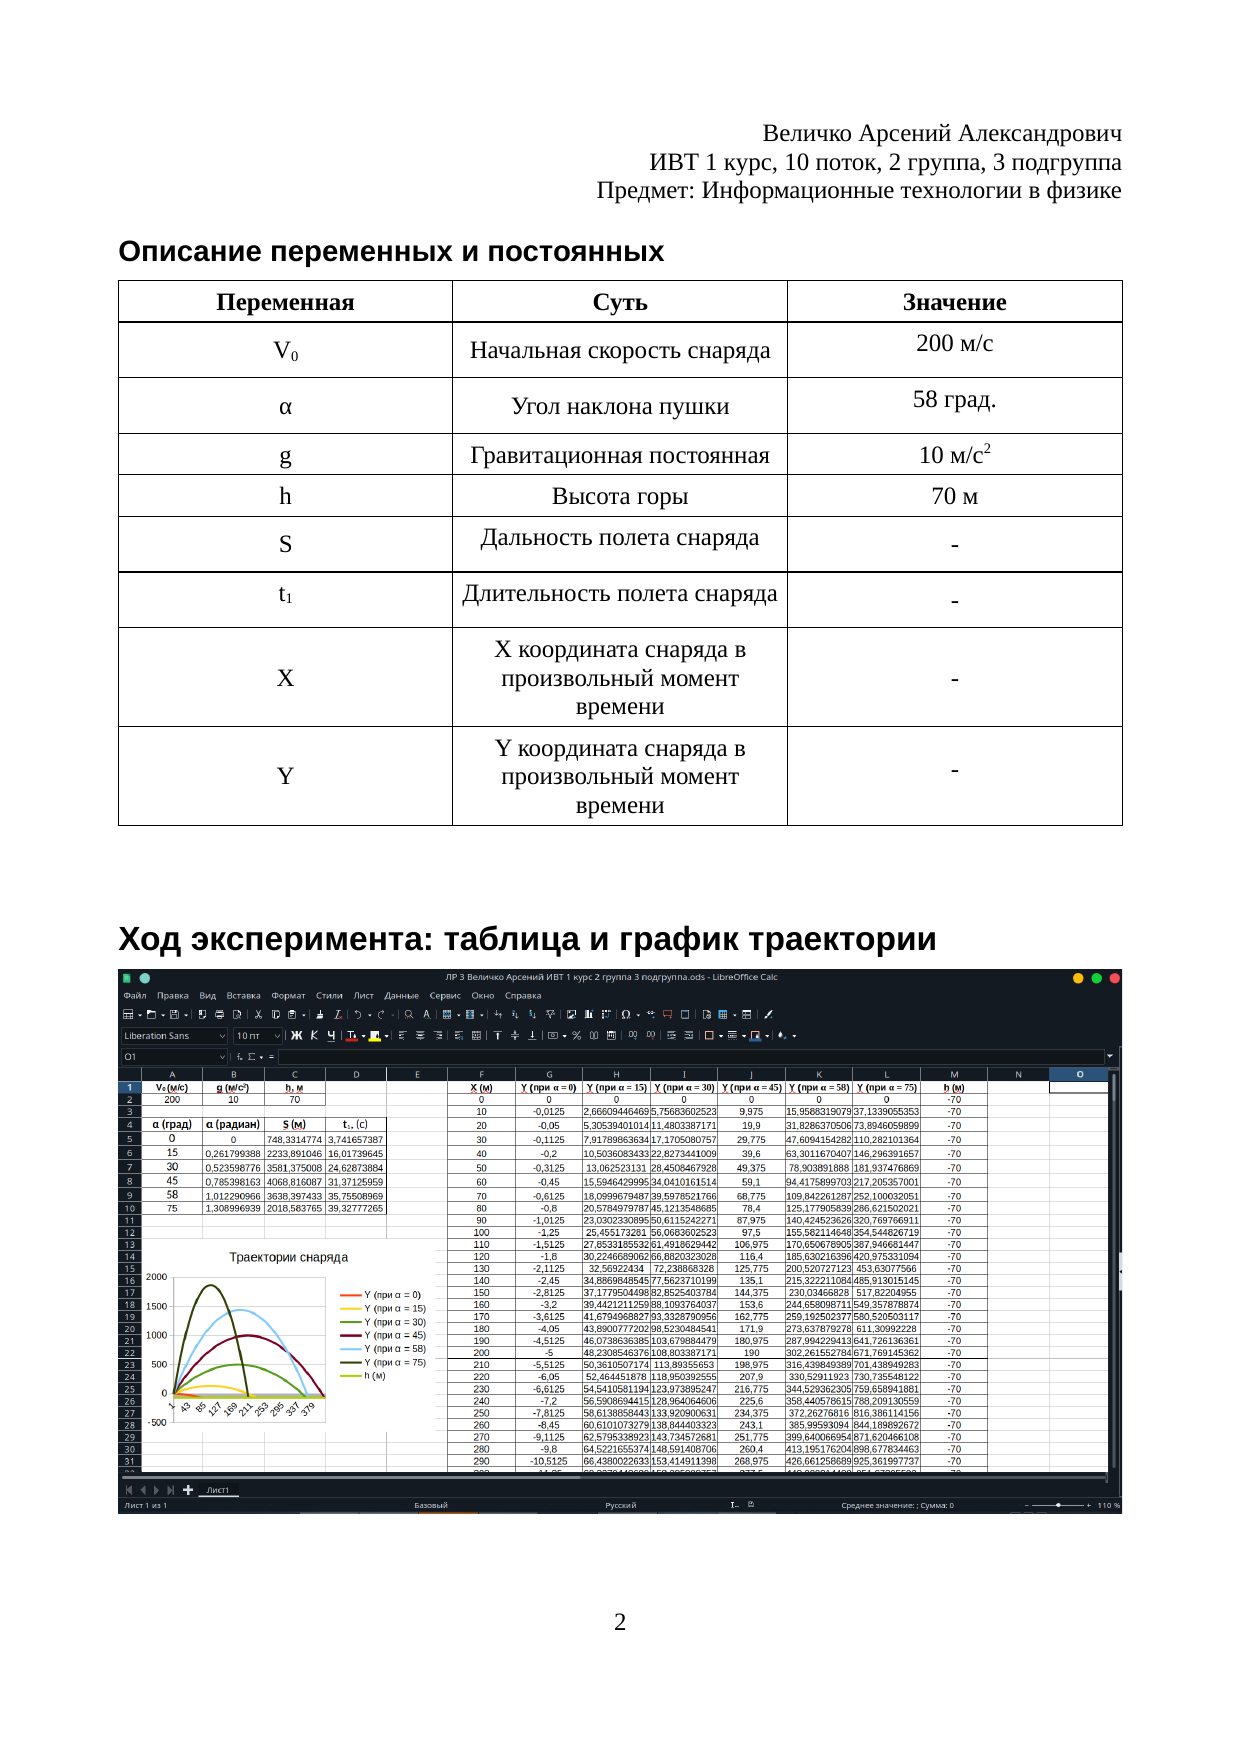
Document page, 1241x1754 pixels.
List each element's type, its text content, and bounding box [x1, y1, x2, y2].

table_cell Начальная скорость снаряда [453, 323, 787, 377]
table_cell X координата снаряда в произвольный момент времени [453, 628, 787, 726]
table_header Переменная [119, 281, 452, 321]
table_cell Угол наклона пушки [453, 378, 787, 433]
table_cell - [788, 573, 1122, 627]
table_cell Y координата снаряда в произвольный момент времени [453, 727, 787, 825]
table_cell 10 м/с2 [788, 434, 1122, 474]
subtitle Описание переменных и постоянных [118, 234, 1122, 268]
table_cell α [119, 378, 452, 433]
table_cell Y [119, 727, 452, 825]
table_cell 70 м [788, 475, 1122, 516]
table_cell Длительность полета снаряда [453, 573, 787, 627]
table_header Суть [453, 281, 787, 321]
table_cell g [119, 434, 452, 474]
table_cell h [119, 475, 452, 516]
table_cell V0 [119, 323, 452, 377]
table_cell - [788, 517, 1122, 571]
table_header Значение [788, 281, 1122, 321]
table_cell Высота горы [453, 475, 787, 516]
subtitle Ход эксперимента: таблица и график траектории [118, 918, 1122, 957]
table_cell - [788, 628, 1122, 726]
table_cell t1 [119, 573, 452, 627]
table_cell S [119, 517, 452, 571]
table_cell 200 м/с [788, 323, 1122, 377]
table_cell 58 град. [788, 378, 1122, 433]
table_cell Гравитационная постоянная [453, 434, 787, 474]
table_cell - [788, 727, 1122, 825]
table_cell Дальность полета снаряда [453, 517, 787, 571]
table_cell X [119, 628, 452, 726]
picture [118, 969, 1123, 1514]
